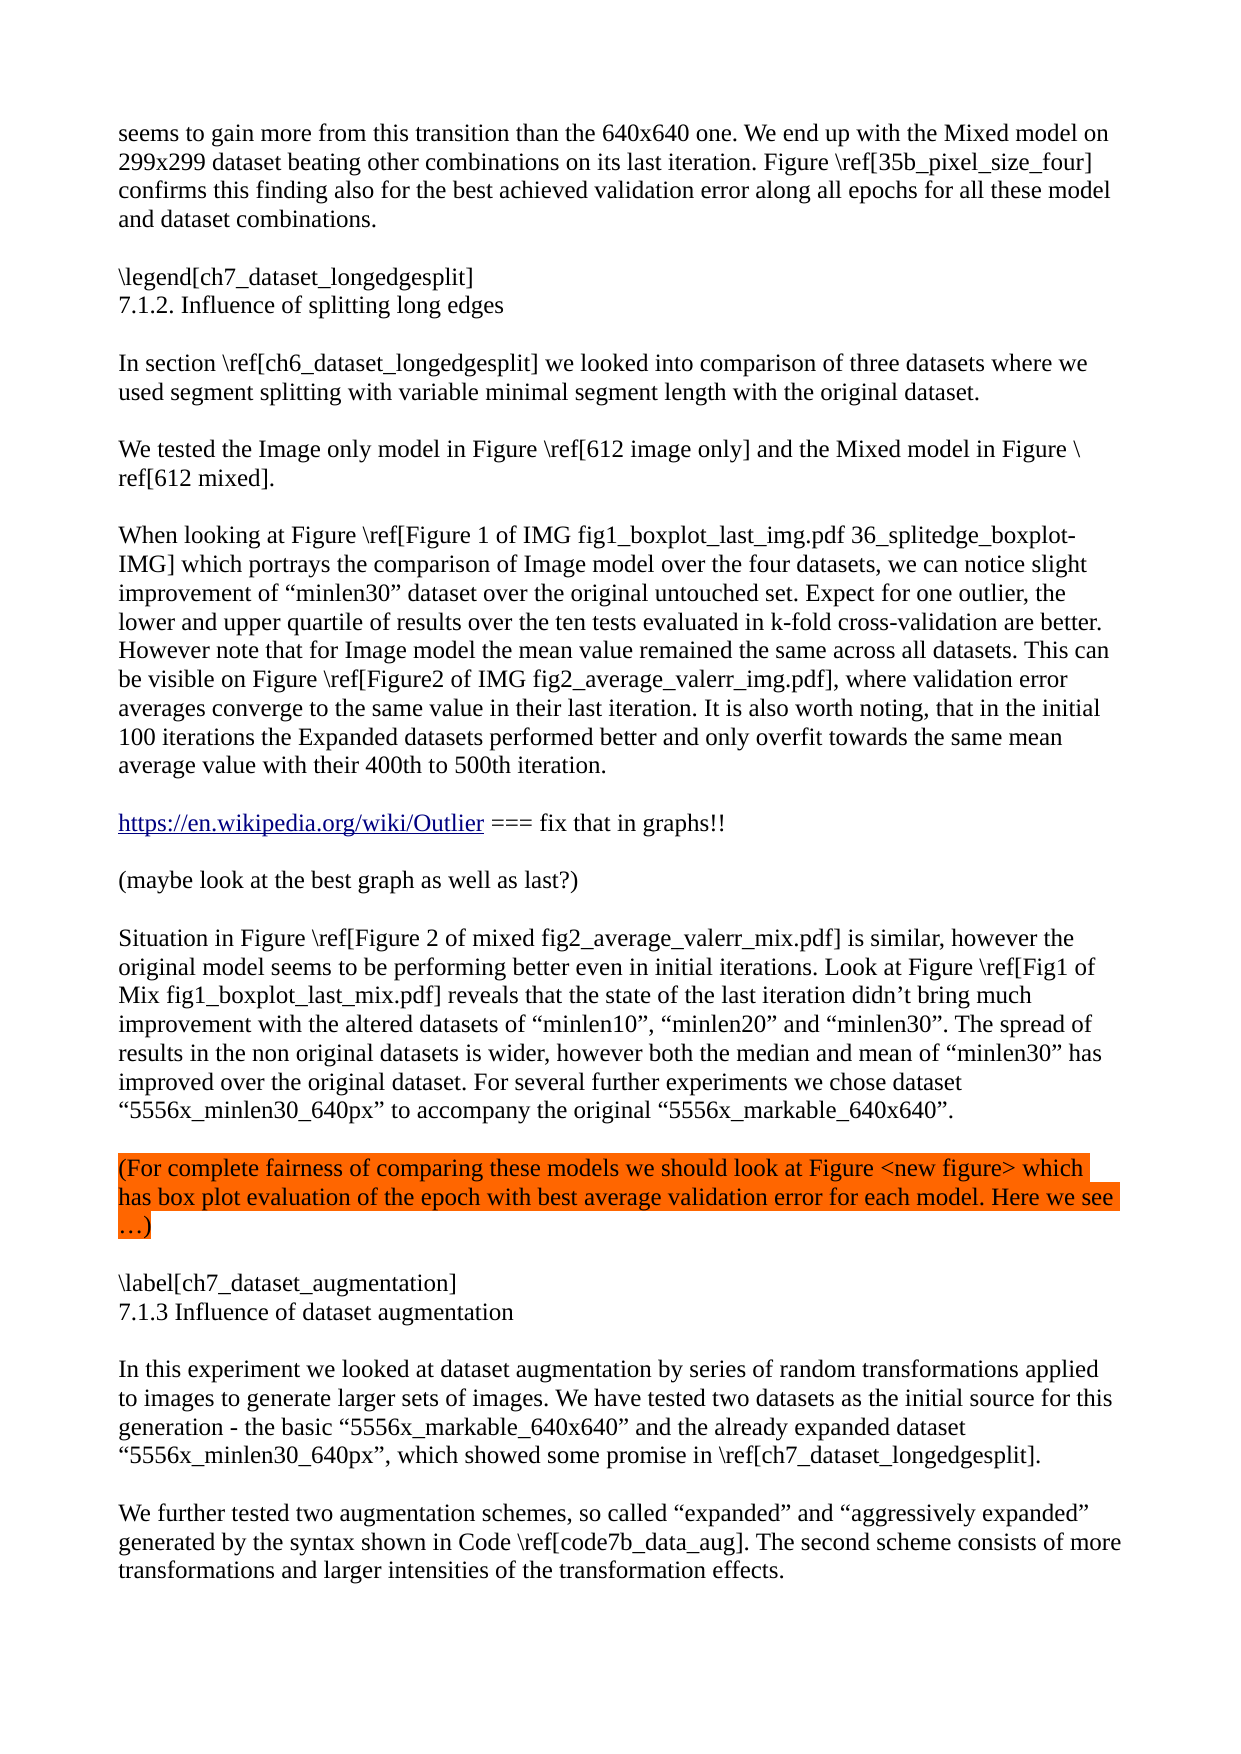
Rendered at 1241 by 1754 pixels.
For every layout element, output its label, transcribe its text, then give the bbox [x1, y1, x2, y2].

text In this experiment we looked at dataset augmentation by series of random transformations applied to images to generate larger sets of images. We have tested two datasets as the initial source for this generation - the basic “5556x_markable_640x640” and the already expanded dataset “5556x_minlen30_640px”, which showed some promise in \ref[ch7_dataset_longedgesplit]. [118, 1354, 1122, 1469]
text https://en.wikipedia.org/wiki/Outlier === fix that in graphs!! [118, 808, 1122, 837]
text Situation in Figure \ref[Figure 2 of mixed fig2_average_valerr_mix.pdf] is similar, however the original model seems to be performing better even in initial iterations. Look at Figure \ref[Fig1 of Mix fig1_boxplot_last_mix.pdf] reveals that the state of the last iteration didn’t bring much improvement with the altered datasets of “minlen10”, “minlen20” and “minlen30”. The spread of results in the non original datasets is wider, however both the median and mean of “minlen30” has improved over the original dataset. For several further experiments we chose dataset “5556x_minlen30_640px” to accompany the original “5556x_markable_640x640”. [118, 923, 1122, 1124]
text (For complete fairness of comparing these models we should look at Figure <new figure> which has box plot evaluation of the epoch with best average validation error for each model. Here we see …) [118, 1153, 1122, 1239]
text In section \ref[ch6_dataset_longedgesplit] we looked into comparison of three datasets where we used segment splitting with variable minimal segment length with the original dataset. [118, 348, 1122, 406]
text \legend[ch7_dataset_longedgesplit] [118, 262, 1122, 291]
text seems to gain more from this transition than the 640x640 one. We end up with the Mixed model on 299x299 dataset beating other combinations on its last iteration. Figure \ref[35b_pixel_size_four] confirms this finding also for the best achieved validation error along all epochs for all these model and dataset combinations. [118, 118, 1122, 233]
text (maybe look at the best graph as well as last?) [118, 866, 1122, 894]
text We tested the Image only model in Figure \ref[612 image only] and the Mixed model in Figure \ref[612 mixed]. [118, 434, 1122, 492]
text We further tested two augmentation schemes, so called “expanded” and “aggressively expanded” generated by the syntax shown in Code \ref[code7b_data_aug]. The second scheme consists of more transformations and larger intensities of the transformation effects. [118, 1498, 1122, 1584]
text 7.1.3 Influence of dataset augmentation [118, 1297, 1122, 1326]
text When looking at Figure \ref[Figure 1 of IMG fig1_boxplot_last_img.pdf 36_splitedge_boxplot-IMG] which portrays the comparison of Image model over the four datasets, we can notice slight improvement of “minlen30” dataset over the original untouched set. Expect for one outlier, the lower and upper quartile of results over the ten tests evaluated in k-fold cross-validation are better. However note that for Image model the mean value remained the same across all datasets. This can be visible on Figure \ref[Figure2 of IMG fig2_average_valerr_img.pdf], where validation error averages converge to the same value in their last iteration. It is also worth noting, that in the initial 100 iterations the Expanded datasets performed better and only overfit towards the same mean average value with their 400th to 500th iteration. [118, 521, 1122, 779]
text \label[ch7_dataset_augmentation] [118, 1268, 1122, 1297]
text 7.1.2. Influence of splitting long edges [118, 291, 1122, 319]
